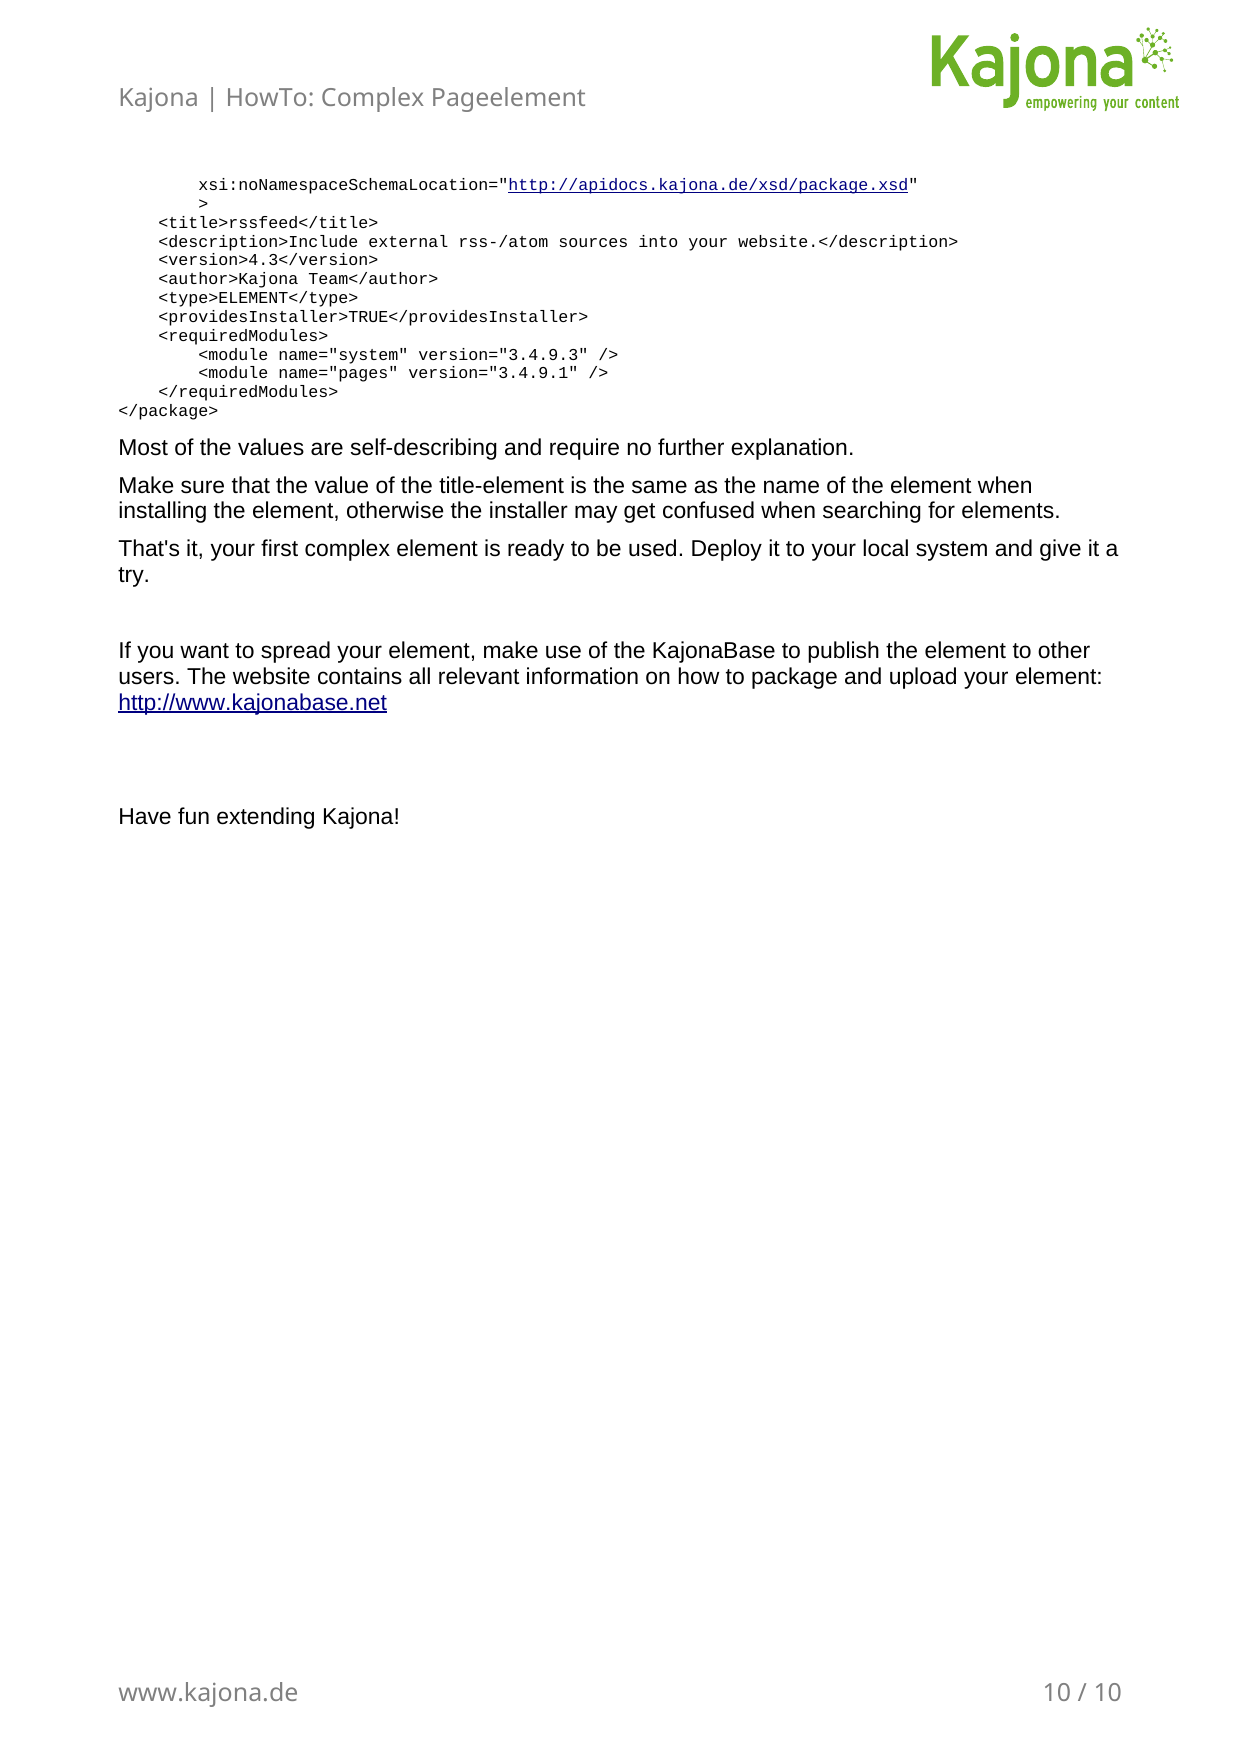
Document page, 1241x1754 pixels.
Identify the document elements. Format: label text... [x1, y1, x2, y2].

text Make sure that the value of the title-element is the same as the name of the element when installing the element, otherwise the installer may get confused when searching for elements. [118, 472, 1122, 523]
text That's it, your first complex element is ready to be used. Deploy it to your local system and give it a try. [118, 536, 1122, 587]
text xsi:noNamespaceSchemaLocation="http://apidocs.kajona.de/xsd/package.xsd" > <title>rssfeed</title> <description>Include external rss-/atom sources into your website.</description> <version>4.3</version> <author>Kajona Team</author> <type>ELEMENT</type> <providesInstaller>TRUE</providesInstaller> <requiredModules> <module name="system" version="3.4.9.3" /> <module name="pages" version="3.4.9.1" /> </requiredModules> </package> [118, 177, 1122, 422]
text If you want to spread your element, make use of the KajonaBase to publish the element to other users. The website contains all relevant information on how to package and upload your element: http://www.kajonabase.net [118, 638, 1122, 715]
text Have fun extending Kajona! [118, 803, 1122, 829]
text Most of the values are self-describing and require no further explanation. [118, 434, 1122, 460]
